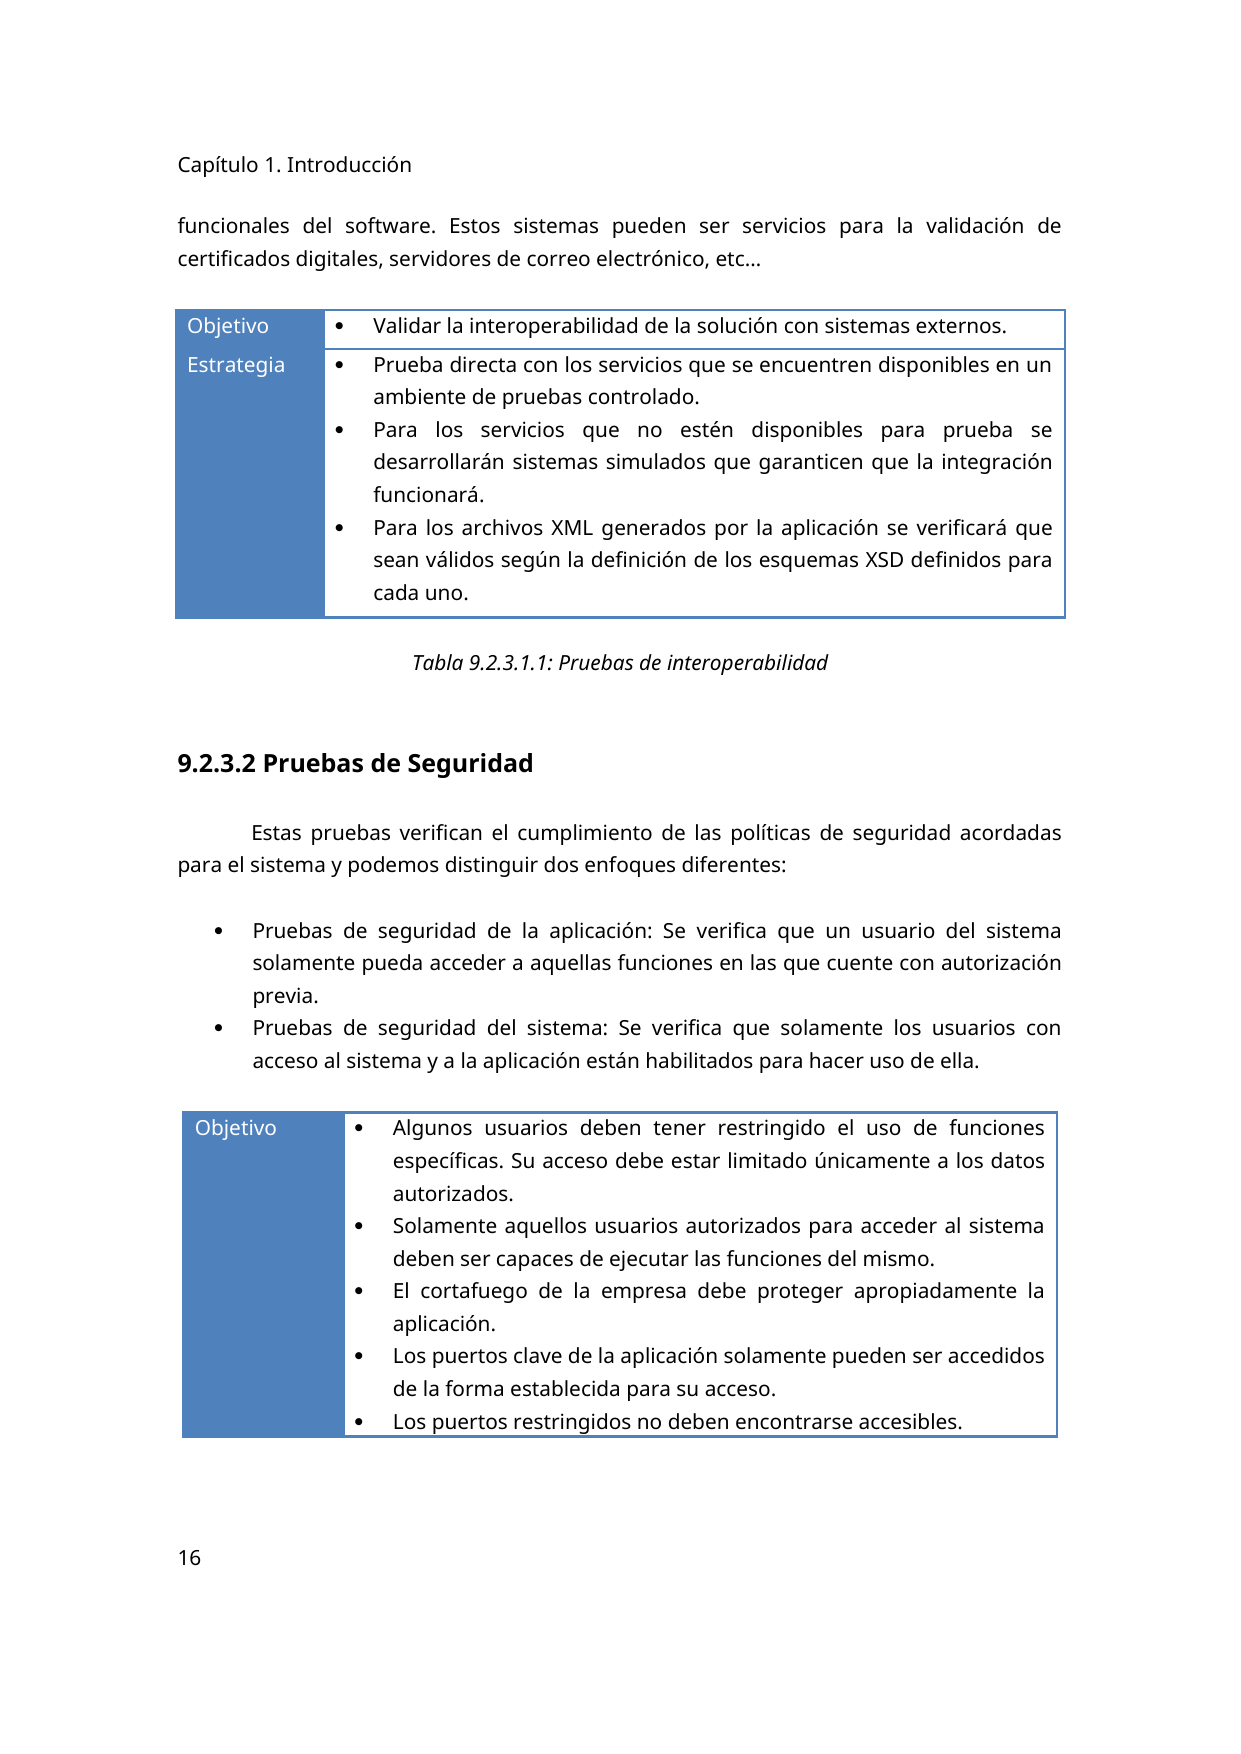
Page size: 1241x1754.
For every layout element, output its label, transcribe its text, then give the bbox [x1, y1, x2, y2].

text Estas pruebas verifican el cumplimiento de las políticas de seguridad acordadas para el sistema y podemos distinguir dos enfoques diferentes: [177, 818, 1063, 879]
list Pruebas de seguridad de la aplicación: Se verifica que un usuario del sistema solamente pueda acceder a aquellas funciones en las que cuente con autorización previa. [215, 916, 1063, 1009]
text funcionales del software. Estos sistemas pueden ser servicios para la validación de certificados digitales, servidores de correo electrónico, etc… [177, 211, 1063, 272]
text Tabla 9.2.3.1.1: Pruebas de interoperabilidad [267, 648, 973, 676]
table_header Objetivo [177, 311, 323, 348]
table_header Objetivo [184, 1114, 343, 1435]
table_header Validar la interoperabilidad de la solución con sistemas externos. [325, 311, 1064, 348]
table_header Algunos usuarios deben tener restringido el uso de funciones específicas. Su acceso debe estar limitado únicamente a los datos autorizados. Solamente aquellos usuarios autorizados para acceder al sistema deben ser capaces de ejecutar las funciones del mismo. El cortafuego de la empresa debe proteger apropiadamente la aplicación. Los puertos clave de la aplicación solamente pueden ser accedidos de la forma establecida para su acceso. Los puertos restringidos no deben encontrarse accesibles. [345, 1114, 1056, 1435]
table_cell Estrategia [177, 350, 323, 616]
list Pruebas de seguridad del sistema: Se verifica que solamente los usuarios con acceso al sistema y a la aplicación están habilitados para hacer uso de ella. [215, 1013, 1063, 1074]
table_cell Prueba directa con los servicios que se encuentren disponibles en un ambiente de pruebas controlado. Para los servicios que no estén disponibles para prueba se desarrollarán sistemas simulados que garanticen que la integración funcionará. Para los archivos XML generados por la aplicación se verificará que sean válidos según la definición de los esquemas XSD definidos para cada uno. [325, 350, 1064, 616]
subtitle 9.2.3.2 Pruebas de Seguridad [177, 746, 1063, 780]
